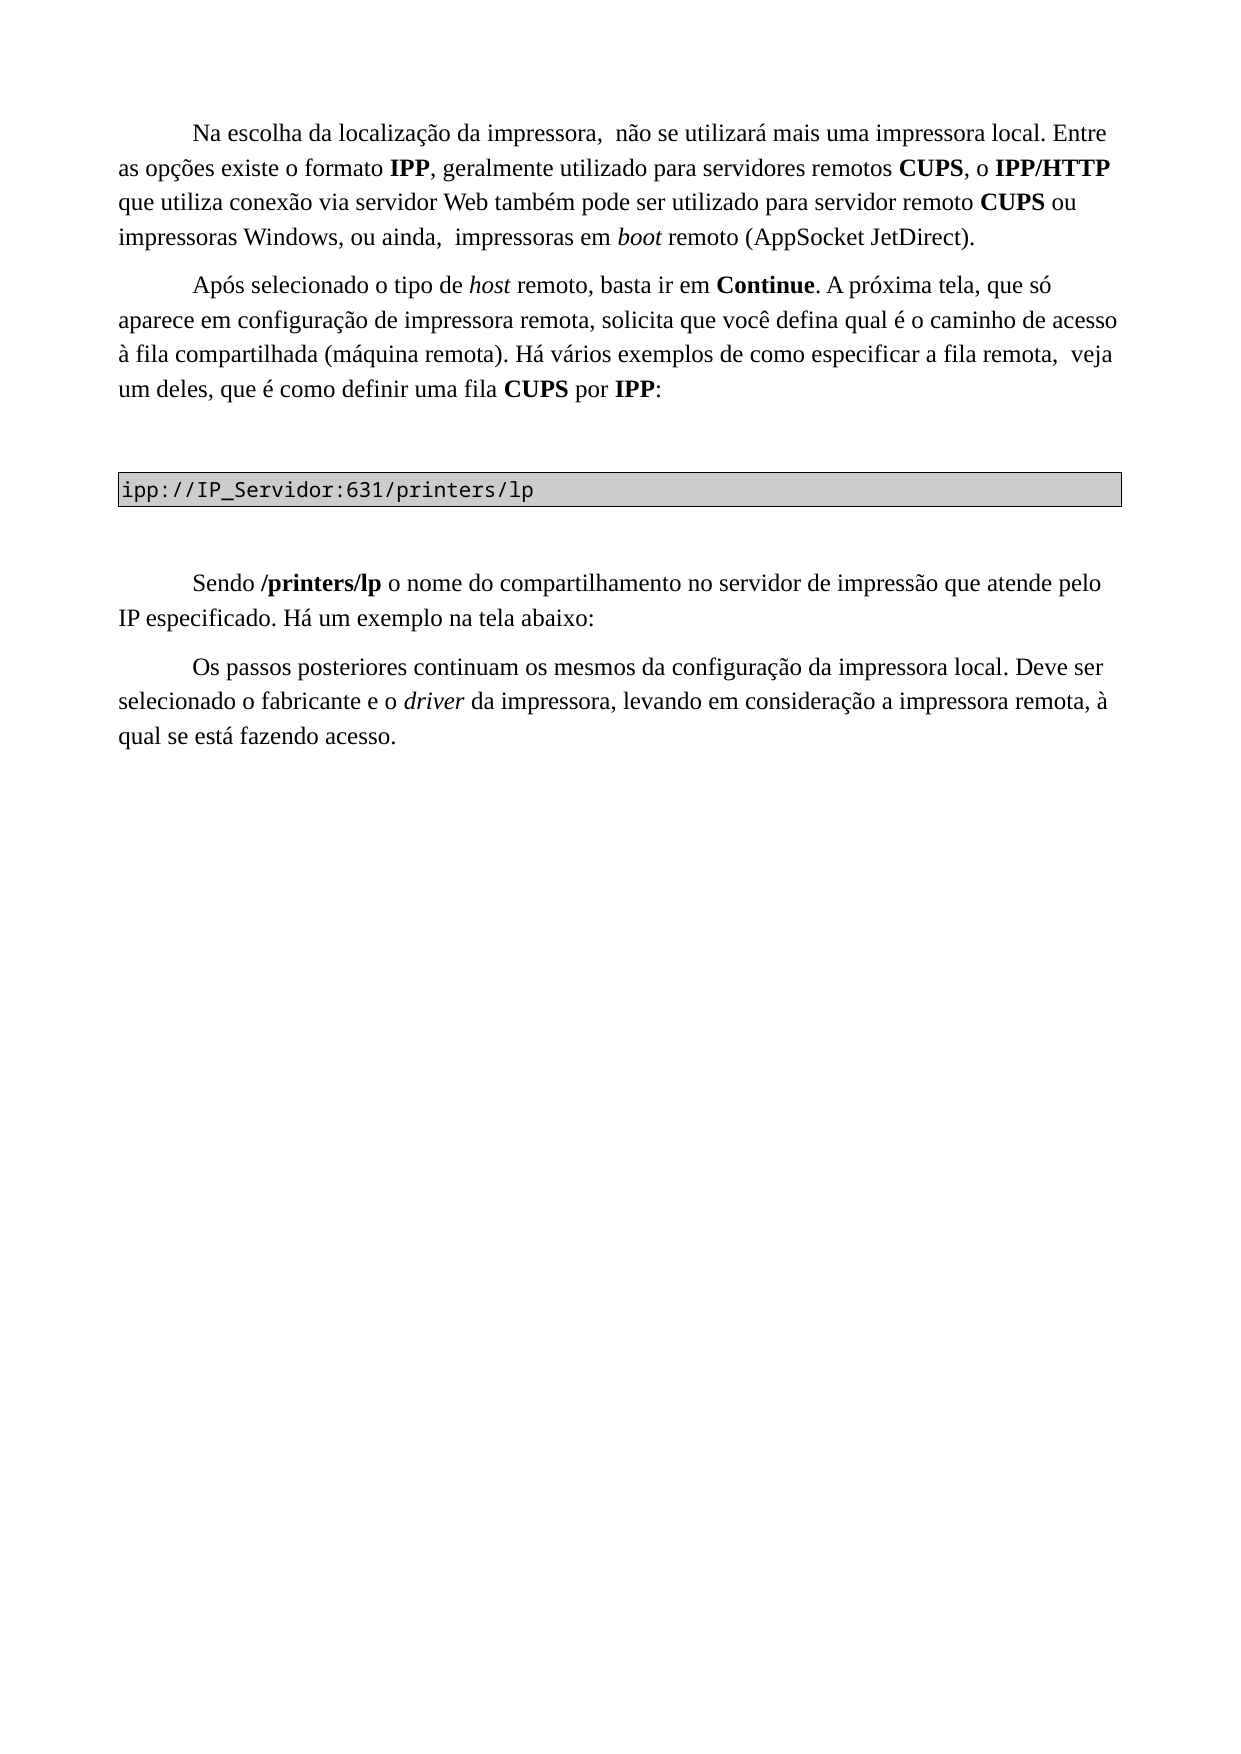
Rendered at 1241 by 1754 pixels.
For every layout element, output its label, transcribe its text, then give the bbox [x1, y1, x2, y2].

text Sendo /printers/lp o nome do compartilhamento no servidor de impressão que atende pelo IP especificado. Há um exemplo na tela abaixo: [118, 568, 1122, 632]
text Na escolha da localização da impressora, não se utilizará mais uma impressora local. Entre as opções existe o formato IPP, geralmente utilizado para servidores remotos CUPS, o IPP/HTTP que utiliza conexão via servidor Web também pode ser utilizado para servidor remoto CUPS ou impressoras Windows, ou ainda, impressoras em boot remoto (AppSocket JetDirect). [118, 118, 1122, 250]
text Os passos posteriores continuam os mesmos da configuração da impressora local. Deve ser selecionado o fabricante e o driver da impressora, levando em consideração a impressora remota, à qual se está fazendo acesso. [118, 652, 1122, 749]
text Após selecionado o tipo de host remoto, basta ir em Continue. A próxima tela, que só aparece em configuração de impressora remota, solicita que você defina qual é o caminho de acesso à fila compartilhada (máquina remota). Há vários exemplos de como especificar a fila remota, veja um deles, que é como definir uma fila CUPS por IPP: [118, 271, 1122, 403]
text ipp://IP_Servidor:631/printers/lp [119, 473, 1121, 506]
